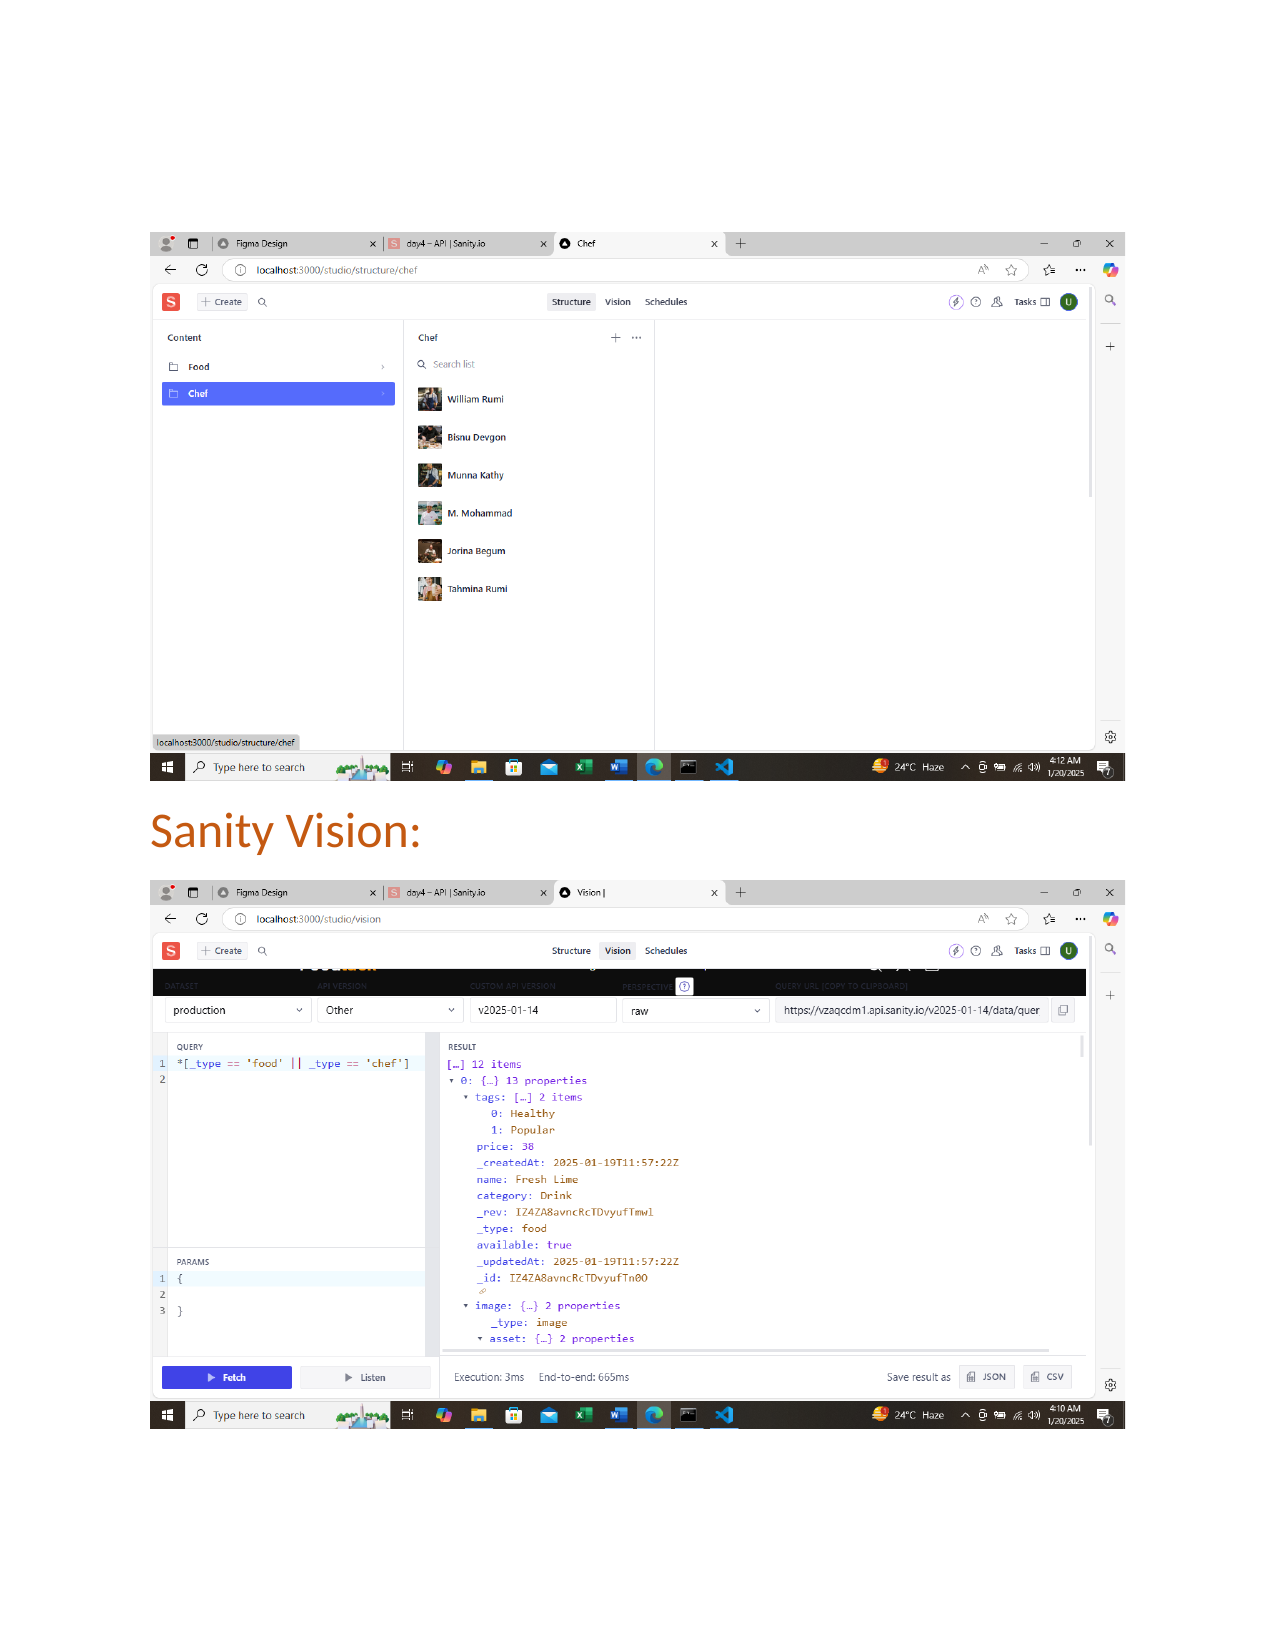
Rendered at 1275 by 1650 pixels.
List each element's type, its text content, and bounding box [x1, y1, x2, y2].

text Sanity Vision: [150, 799, 1125, 860]
